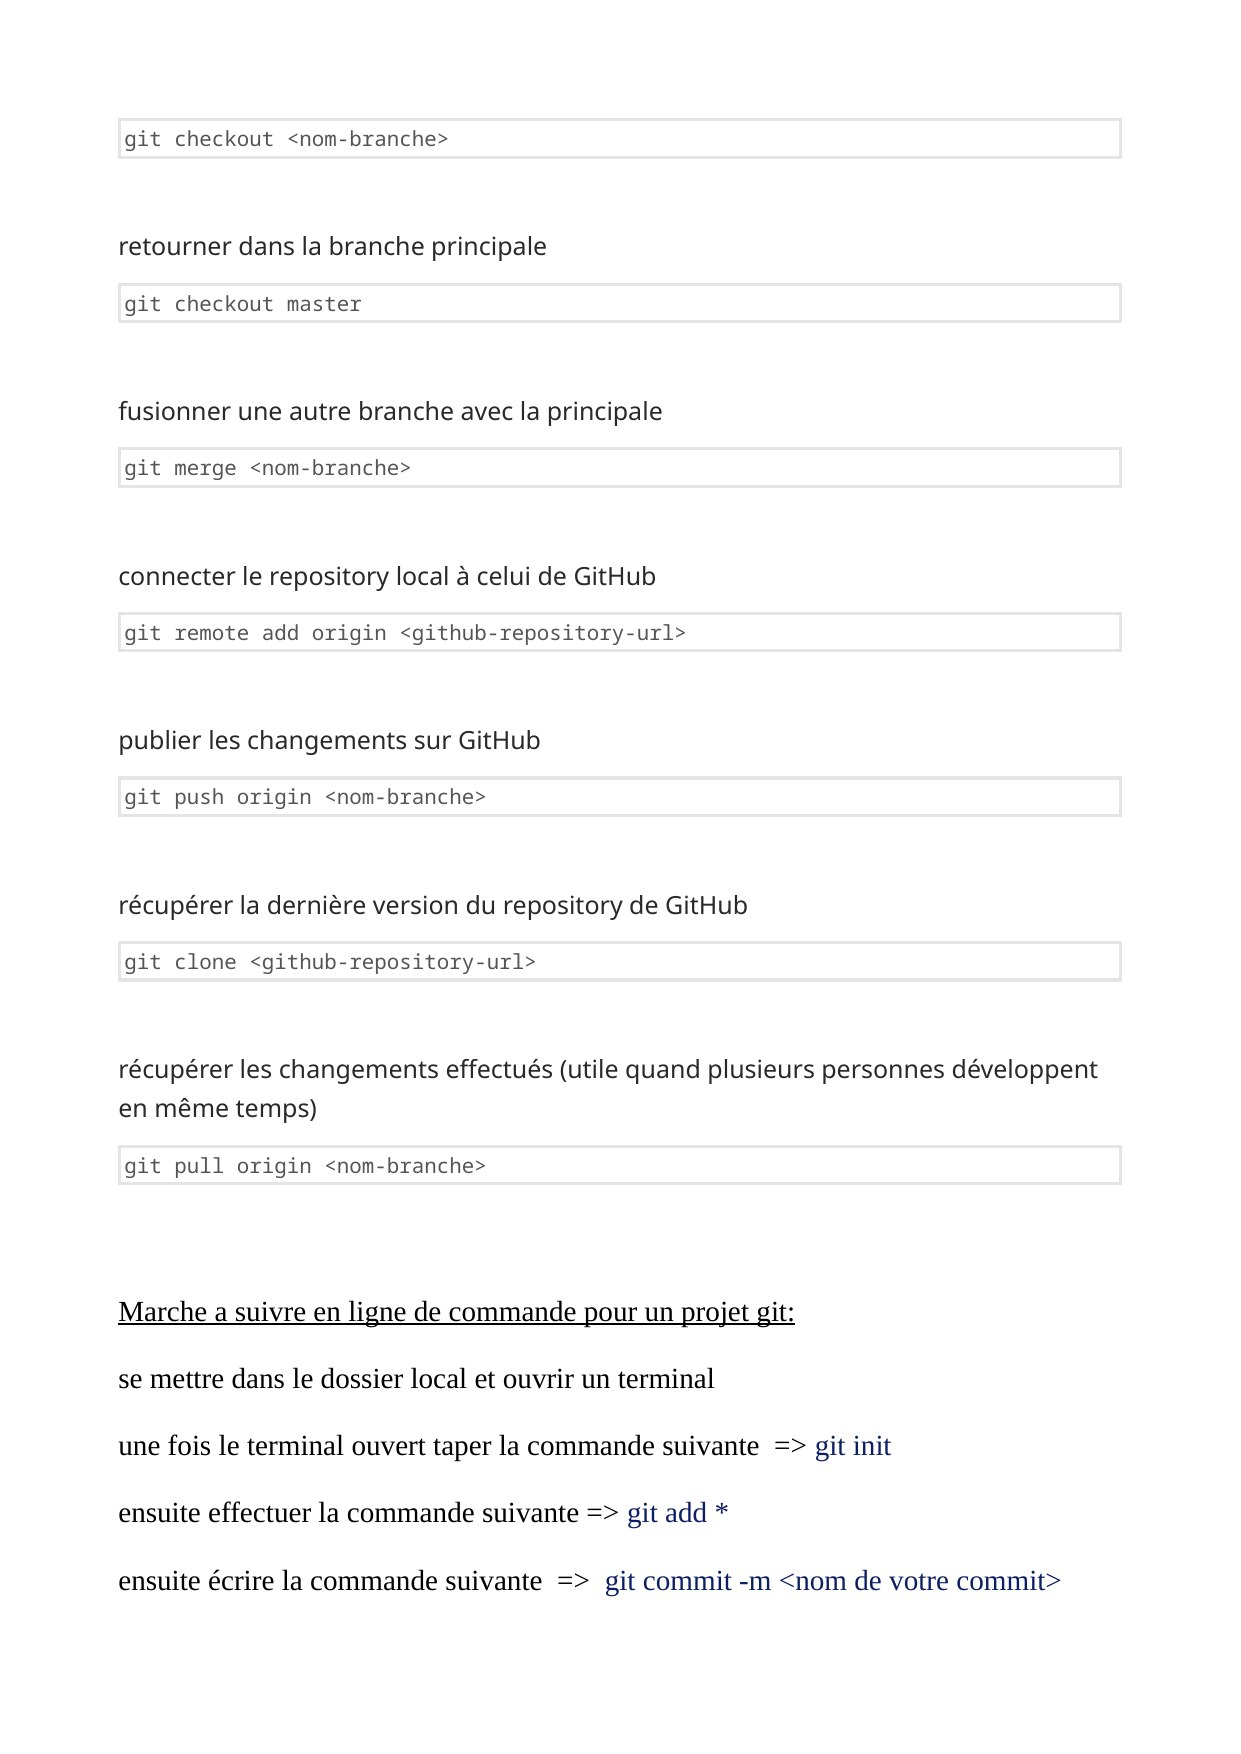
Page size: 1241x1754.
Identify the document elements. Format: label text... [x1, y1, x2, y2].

text connecter le repository local à celui de GitHub [118, 558, 1122, 592]
text git clone <github-repository-url> [121, 944, 1119, 978]
text git remote add origin <github-repository-url> [121, 615, 1119, 649]
text retourner dans la branche principale [118, 229, 1122, 263]
text git pull origin <nom-branche> [121, 1148, 1119, 1182]
text git push origin <nom-branche> [121, 780, 1119, 814]
text se mettre dans le dossier local et ouvrir un terminal [118, 1361, 1122, 1395]
text récupérer la dernière version du repository de GitHub [118, 887, 1122, 921]
text git checkout master [121, 286, 1119, 320]
text Marche a suivre en ligne de commande pour un projet git: [118, 1294, 1122, 1328]
text ensuite effectuer la commande suivante => git add * [118, 1496, 1122, 1529]
text fusionner une autre branche avec la principale [118, 393, 1122, 428]
text une fois le terminal ouvert taper la commande suivante => git init [118, 1428, 1122, 1462]
text git checkout <nom-branche> [121, 121, 1119, 156]
text publier les changements sur GitHub [118, 723, 1122, 757]
text récupérer les changements effectués (utile quand plusieurs personnes développent en même temps) [118, 1052, 1122, 1125]
text git merge <nom-branche> [121, 450, 1119, 485]
text ensuite écrire la commande suivante => git commit -m <nom de votre commit> [118, 1563, 1122, 1596]
